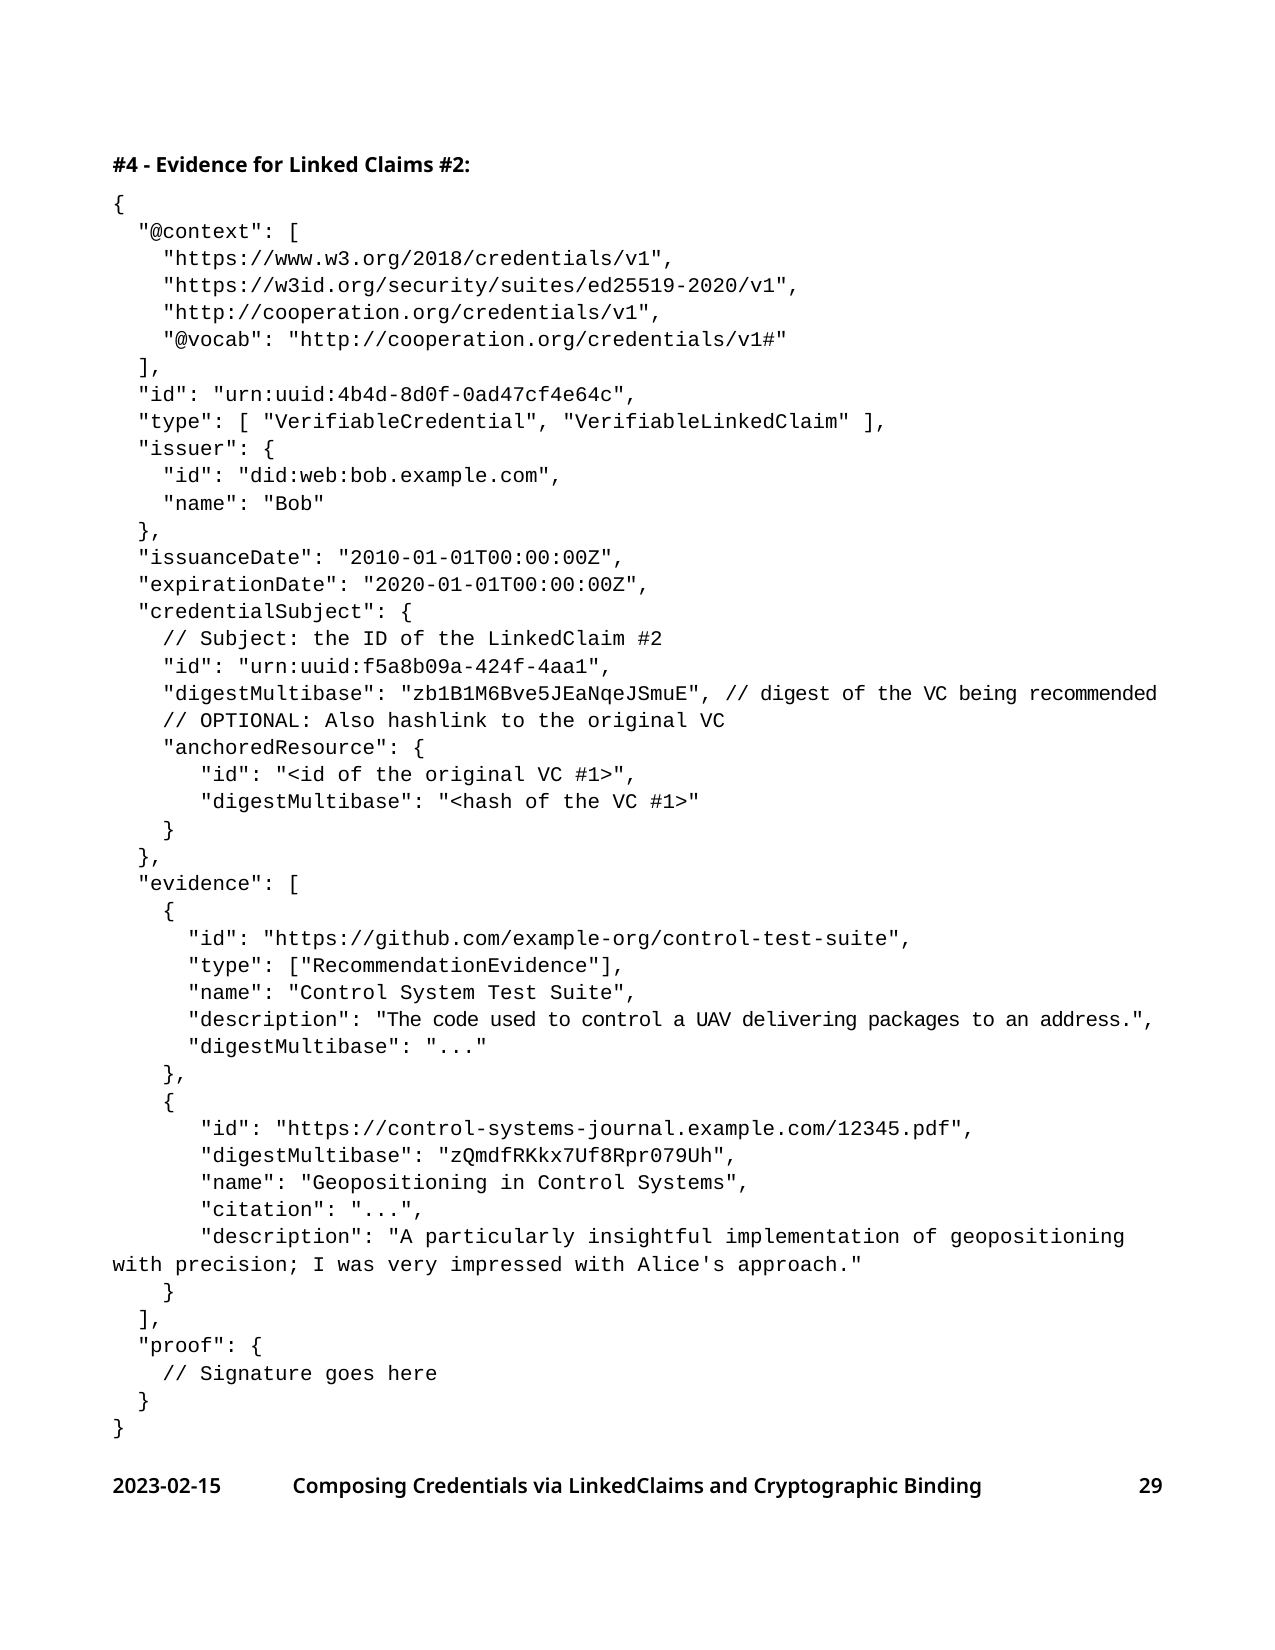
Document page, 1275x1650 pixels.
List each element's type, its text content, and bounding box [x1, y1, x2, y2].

text "http://cooperation.org/credentials/v1", [112, 302, 1162, 326]
text // Subject: the ID of the LinkedClaim #2 [112, 628, 1162, 652]
text "digestMultibase": "..." [112, 1036, 1162, 1060]
text "id": "did:web:bob.example.com", [112, 465, 1162, 489]
text ], [112, 357, 1162, 380]
text // OPTIONAL: Also hashlink to the original VC [112, 710, 1162, 734]
text "credentialSubject": { [112, 601, 1162, 625]
text #4 - Evidence for Linked Claims #2: [112, 150, 1162, 178]
text { [112, 1091, 1162, 1114]
text // Signature goes here [112, 1362, 1162, 1386]
text "@context": [ [112, 221, 1162, 244]
text "anchoredResource": { [112, 737, 1162, 761]
text { [112, 900, 1162, 924]
text "https://w3id.org/security/suites/ed25519-2020/v1", [112, 275, 1162, 299]
text } [112, 1417, 1162, 1441]
text }, [112, 846, 1162, 869]
text "@vocab": "http://cooperation.org/credentials/v1#" [112, 329, 1162, 353]
text }, [112, 1063, 1162, 1087]
text "expirationDate": "2020-01-01T00:00:00Z", [112, 574, 1162, 598]
text } [112, 819, 1162, 842]
text ], [112, 1308, 1162, 1332]
text "id": "urn:uuid:f5a8b09a-424f-4aa1", [112, 656, 1162, 679]
text "id": "https://control-systems-journal.example.com/12345.pdf", [112, 1118, 1162, 1141]
text "digestMultibase": "zQmdfRKkx7Uf8Rpr079Uh", [112, 1145, 1162, 1169]
text "description": "The code used to control a UAV delivering packages to an address.", [112, 1009, 1162, 1033]
text "evidence": [ [112, 873, 1162, 897]
text }, [112, 520, 1162, 543]
text "type": [ "VerifiableCredential", "VerifiableLinkedClaim" ], [112, 411, 1162, 434]
text "description": "A particularly insightful implementation of geopositioning with precision; I was very impressed with Alice's approach." [112, 1227, 1162, 1277]
text "id": "https://github.com/example-org/control-test-suite", [112, 927, 1162, 951]
text "citation": "...", [112, 1199, 1162, 1223]
text "name": "Control System Test Suite", [112, 982, 1162, 1006]
text "proof": { [112, 1335, 1162, 1359]
text } [112, 1281, 1162, 1304]
text "https://www.w3.org/2018/credentials/v1", [112, 248, 1162, 271]
text "name": "Bob" [112, 492, 1162, 516]
text "name": "Geopositioning in Control Systems", [112, 1172, 1162, 1196]
text "id": "<id of the original VC #1>", [112, 764, 1162, 788]
text } [112, 1390, 1162, 1413]
text { [112, 193, 1162, 217]
text "issuanceDate": "2010-01-01T00:00:00Z", [112, 547, 1162, 571]
text "issuer": { [112, 438, 1162, 462]
text "type": ["RecommendationEvidence"], [112, 955, 1162, 978]
text "id": "urn:uuid:4b4d-8d0f-0ad47cf4e64c", [112, 384, 1162, 407]
text "digestMultibase": "zb1B1M6Bve5JEaNqeJSmuE", // digest of the VC being recommended [112, 683, 1162, 706]
text "digestMultibase": "<hash of the VC #1>" [112, 792, 1162, 815]
